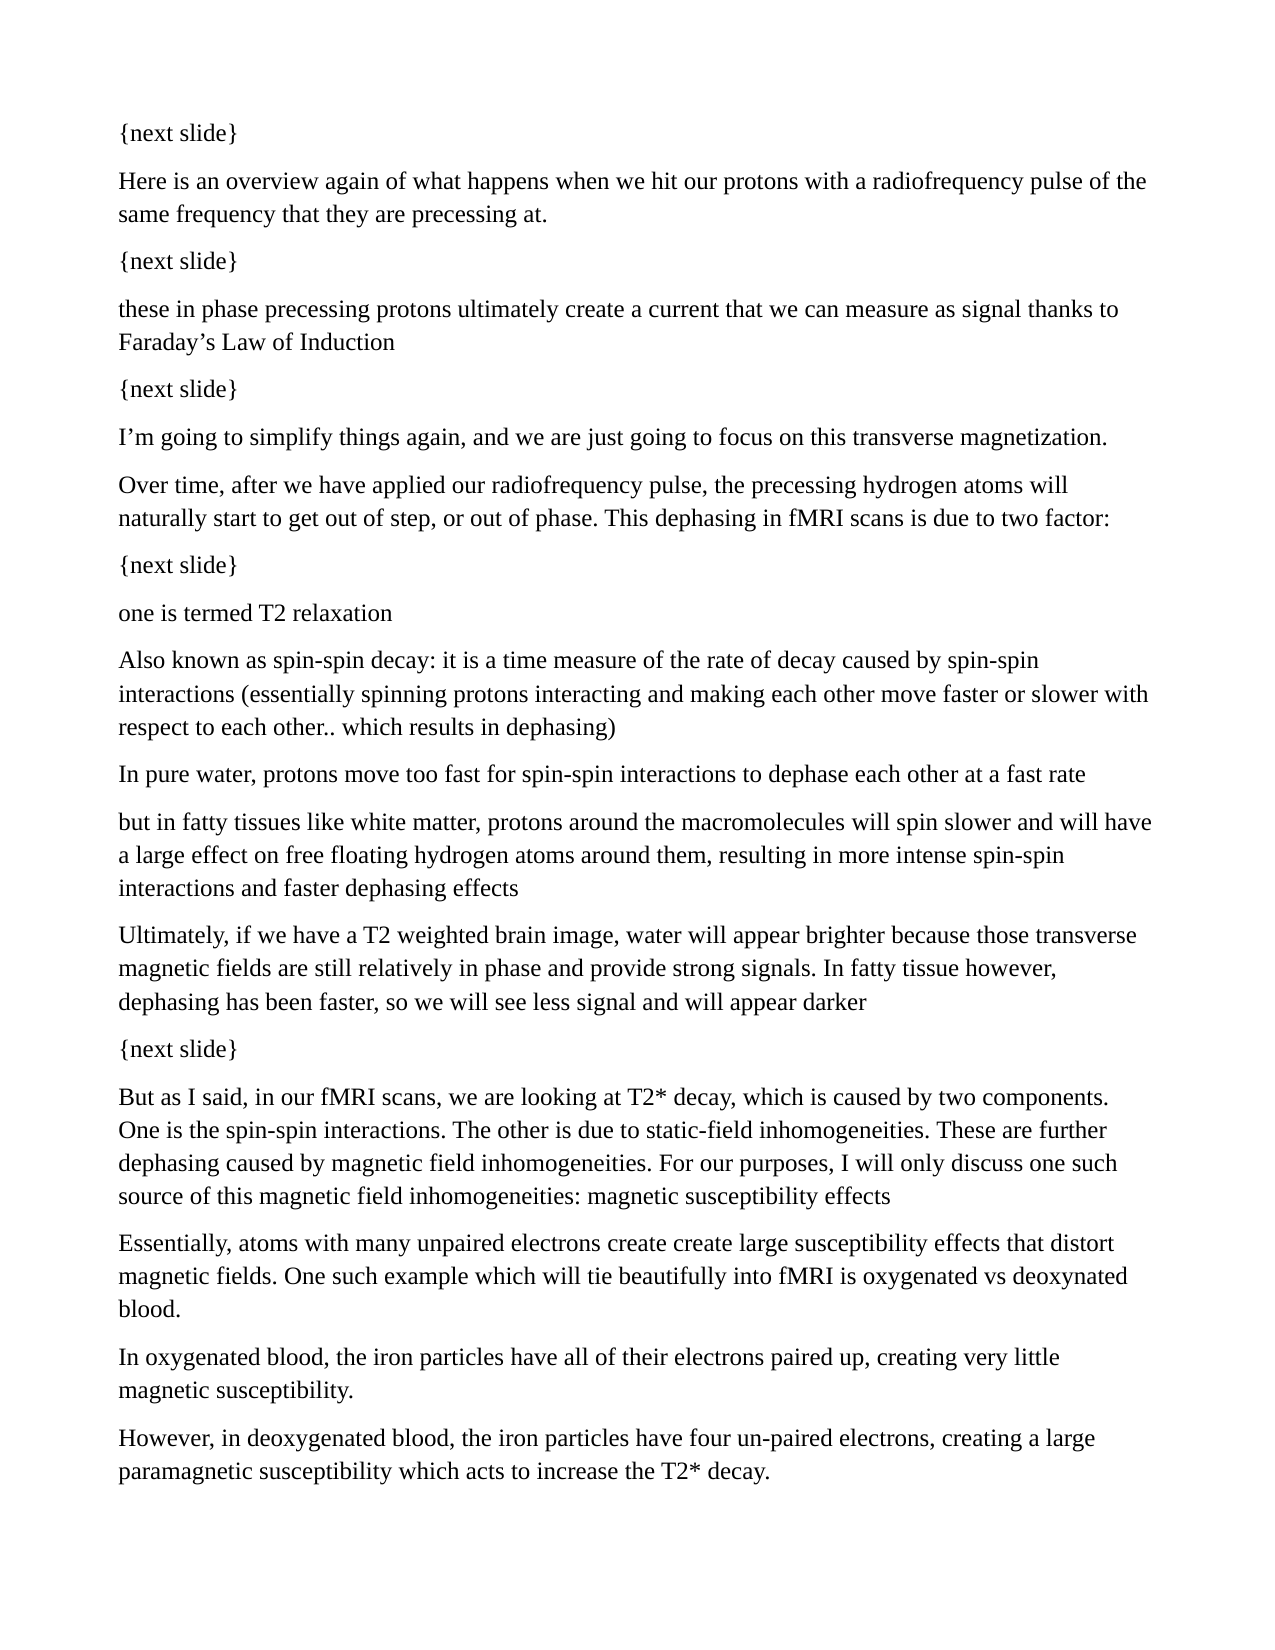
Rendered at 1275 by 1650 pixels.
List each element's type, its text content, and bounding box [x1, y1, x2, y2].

text I’m going to simplify things again, and we are just going to focus on this transverse magnetization. [118, 422, 1157, 451]
text Over time, after we have applied our radiofrequency pulse, the precessing hydrogen atoms will naturally start to get out of step, or out of phase. This dephasing in fMRI scans is due to two factor: [118, 470, 1157, 532]
text However, in deoxygenated blood, the iron particles have four un-paired electrons, creating a large paramagnetic susceptibility which acts to increase the T2* decay. [118, 1423, 1157, 1484]
text these in phase precessing protons ultimately create a current that we can measure as signal thanks to Faraday’s Law of Induction [118, 294, 1157, 356]
text Here is an overview again of what happens when we hit our protons with a radiofrequency pulse of the same frequency that they are precessing at. [118, 166, 1157, 227]
text {next slide} [118, 550, 1157, 579]
text {next slide} [118, 1034, 1157, 1063]
text Also known as spin-spin decay: it is a time measure of the rate of decay caused by spin-spin interactions (essentially spinning protons interacting and making each other move faster or slower with respect to each other.. which results in dephasing) [118, 646, 1157, 740]
text But as I said, in our fMRI scans, we are looking at T2* decay, which is caused by two components. One is the spin-spin interactions. The other is due to static-field inhomogeneities. These are further dephasing caused by magnetic field inhomogeneities. For our purposes, I will only discuss one such source of this magnetic field inhomogeneities: magnetic susceptibility effects [118, 1082, 1157, 1209]
text one is termed T2 relaxation [118, 598, 1157, 627]
text but in fatty tissues like white matter, protons around the macromolecules will spin slower and will have a large effect on free floating hydrogen atoms around them, resulting in more intense spin-spin interactions and faster dephasing effects [118, 807, 1157, 902]
text {next slide} [118, 374, 1157, 403]
text In pure water, protons move too fast for spin-spin interactions to dephase each other at a fast rate [118, 759, 1157, 788]
text Ultimately, if we have a T2 weighted brain image, water will appear brighter because those transverse magnetic fields are still relatively in phase and provide strong signals. In fatty tissue however, dephasing has been faster, so we will see less signal and will appear darker [118, 921, 1157, 1015]
text {next slide} [118, 118, 1157, 147]
text Essentially, atoms with many unpaired electrons create create large susceptibility effects that distort magnetic fields. One such example which will tie beautifully into fMRI is oxygenated vs deoxynated blood. [118, 1228, 1157, 1323]
text {next slide} [118, 246, 1157, 275]
text In oxygenated blood, the iron particles have all of their electrons paired up, creating very little magnetic susceptibility. [118, 1342, 1157, 1404]
